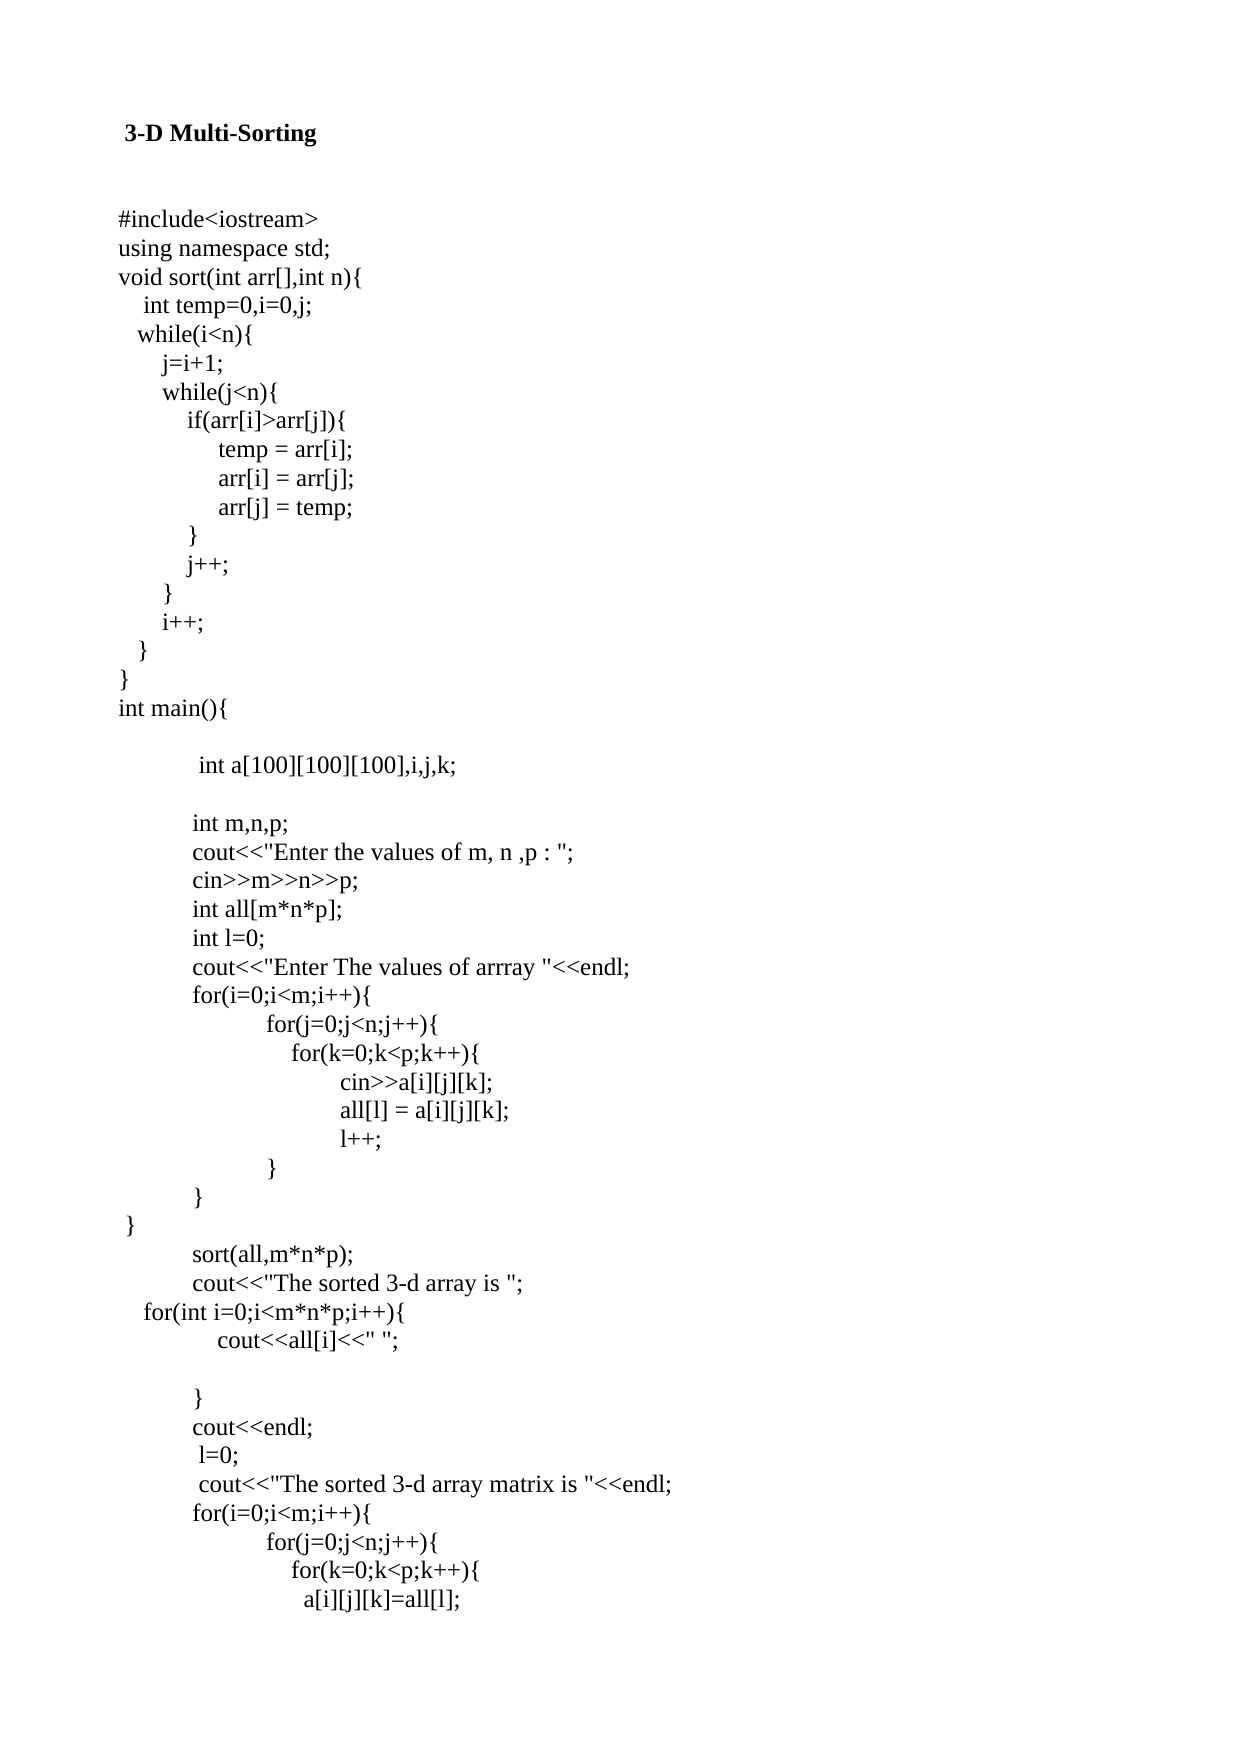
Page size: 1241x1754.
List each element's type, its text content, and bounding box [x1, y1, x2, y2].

text 3-D Multi-Sorting [118, 118, 1122, 147]
text } [118, 1211, 1122, 1239]
text l++; [118, 1124, 1122, 1153]
text while(i<n){ [118, 319, 1122, 348]
text } [118, 1153, 1122, 1182]
text j=i+1; [118, 348, 1122, 377]
text i++; [118, 607, 1122, 636]
text for(i=0;i<m;i++){ [118, 1498, 1122, 1527]
text } [118, 1182, 1122, 1211]
text cout<<"The sorted 3-d array is "; [118, 1268, 1122, 1297]
text for(j=0;j<n;j++){ [118, 1527, 1122, 1556]
text for(k=0;k<p;k++){ [118, 1038, 1122, 1067]
text all[l] = a[i][j][k]; [118, 1096, 1122, 1124]
text void sort(int arr[],int n){ [118, 262, 1122, 291]
text cin>>m>>n>>p; [118, 866, 1122, 894]
text } [118, 578, 1122, 607]
text temp = arr[i]; [118, 434, 1122, 463]
text } [118, 664, 1122, 693]
text j++; [118, 549, 1122, 578]
text } [118, 1383, 1122, 1412]
text arr[i] = arr[j]; [118, 463, 1122, 492]
text int temp=0,i=0,j; [118, 291, 1122, 319]
text int l=0; [118, 923, 1122, 952]
text arr[j] = temp; [118, 492, 1122, 521]
text cout<<all[i]<<" "; [118, 1326, 1122, 1354]
text for(j=0;j<n;j++){ [118, 1009, 1122, 1038]
text cout<<"The sorted 3-d array matrix is "<<endl; [118, 1469, 1122, 1498]
text for(i=0;i<m;i++){ [118, 981, 1122, 1009]
text if(arr[i]>arr[j]){ [118, 406, 1122, 434]
text while(j<n){ [118, 377, 1122, 406]
text int all[m*n*p]; [118, 894, 1122, 923]
text } [118, 636, 1122, 664]
text int main(){ [118, 693, 1122, 722]
text for(int i=0;i<m*n*p;i++){ [118, 1297, 1122, 1326]
text cout<<"Enter the values of m, n ,p : "; [118, 837, 1122, 866]
text for(k=0;k<p;k++){ [118, 1556, 1122, 1584]
text sort(all,m*n*p); [118, 1239, 1122, 1268]
text int a[100][100][100],i,j,k; [118, 751, 1122, 779]
text int m,n,p; [118, 808, 1122, 837]
text #include<iostream> [118, 204, 1122, 233]
text a[i][j][k]=all[l]; [118, 1584, 1122, 1613]
text } [118, 521, 1122, 549]
text cout<<"Enter The values of arrray "<<endl; [118, 952, 1122, 981]
text cin>>a[i][j][k]; [118, 1067, 1122, 1096]
text l=0; [118, 1441, 1122, 1469]
text cout<<endl; [118, 1412, 1122, 1441]
text using namespace std; [118, 233, 1122, 262]
